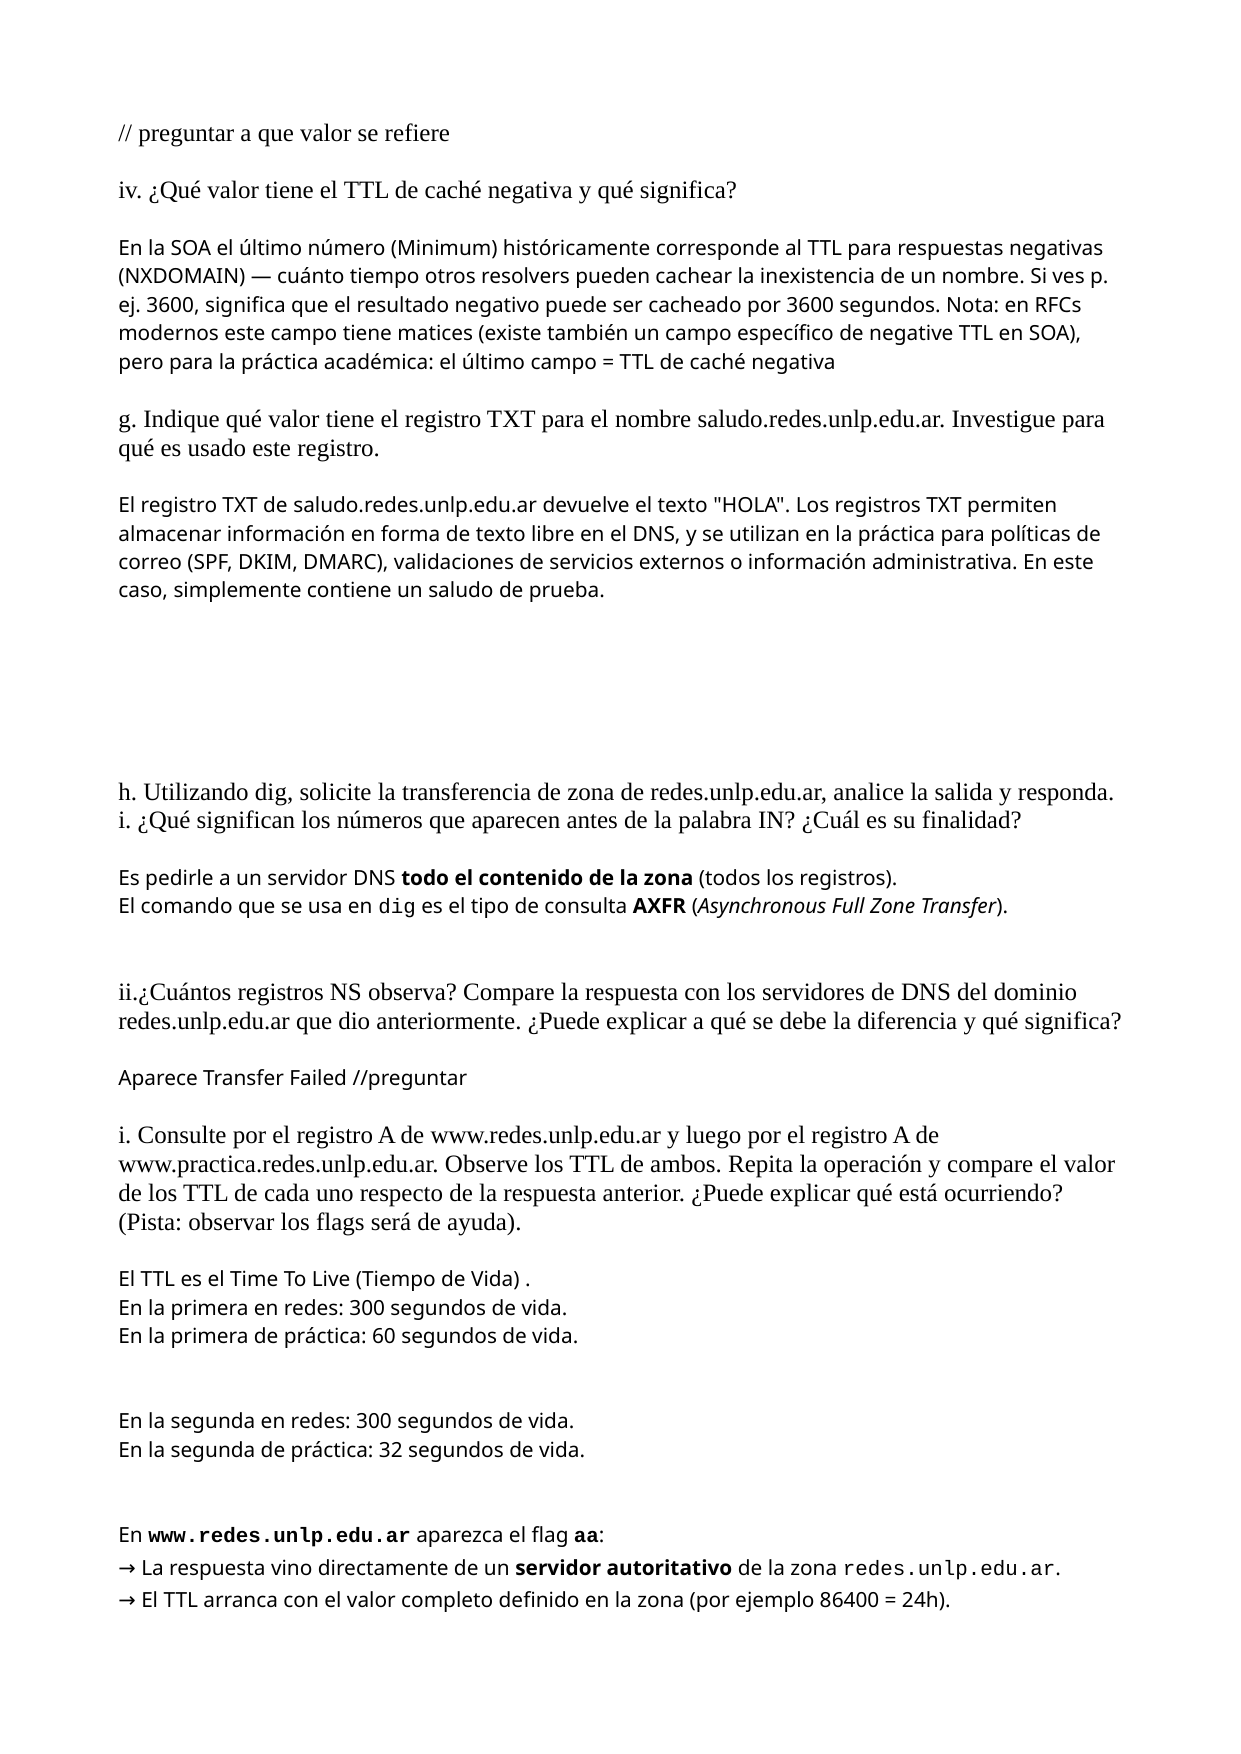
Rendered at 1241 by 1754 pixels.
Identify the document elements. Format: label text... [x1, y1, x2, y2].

text En www.redes.unlp.edu.ar aparezca el flag aa: → La respuesta vino directamente de un servidor autoritativo de la zona redes.unlp.edu.ar. → El TTL arranca con el valor completo definido en la zona (por ejemplo 86400 = 24h). [118, 1520, 1122, 1614]
text iv. ¿Qué valor tiene el TTL de caché negativa y qué significa? [118, 176, 1122, 204]
text h. Utilizando dig, solicite la transferencia de zona de redes.unlp.edu.ar, analice la salida y responda. i. ¿Qué significan los números que aparecen antes de la palabra IN? ¿Cuál es su finalidad? [118, 777, 1122, 834]
text // preguntar a que valor se refiere [118, 118, 1122, 147]
text El registro TXT de saludo.redes.unlp.edu.ar devuelve el texto "HOLA". Los registros TXT permiten almacenar información en forma de texto libre en el DNS, y se utilizan en la práctica para políticas de correo (SPF, DKIM, DMARC), validaciones de servicios externos o información administrativa. En este caso, simplemente contiene un saludo de prueba. [118, 490, 1122, 604]
text En la primera de práctica: 60 segundos de vida. [118, 1321, 1122, 1349]
text ii.¿Cuántos registros NS observa? Compare la respuesta con los servidores de DNS del dominio redes.unlp.edu.ar que dio anteriormente. ¿Puede explicar a qué se debe la diferencia y qué significa? [118, 977, 1122, 1034]
text Es pedirle a un servidor DNS todo el contenido de la zona (todos los registros). El comando que se usa en dig es el tipo de consulta AXFR (Asynchronous Full Zone Transfer). [118, 863, 1122, 920]
text En la SOA el último número (Minimum) históricamente corresponde al TTL para respuestas negativas (NXDOMAIN) — cuánto tiempo otros resolvers pueden cachear la inexistencia de un nombre. Si ves p. ej. 3600, significa que el resultado negativo puede ser cacheado por 3600 segundos. Nota: en RFCs modernos este campo tiene matices (existe también un campo específico de negative TTL en SOA), pero para la práctica académica: el último campo = TTL de caché negativa [118, 233, 1122, 375]
text g. Indique qué valor tiene el registro TXT para el nombre saludo.redes.unlp.edu.ar. Investigue para qué es usado este registro. [118, 404, 1122, 462]
text Aparece Transfer Failed //preguntar [118, 1063, 1122, 1092]
text En la primera en redes: 300 segundos de vida. [118, 1293, 1122, 1321]
text En la segunda en redes: 300 segundos de vida. [118, 1406, 1122, 1435]
text En la segunda de práctica: 32 segundos de vida. [118, 1435, 1122, 1463]
text El TTL es el Time To Live (Tiempo de Vida) . [118, 1264, 1122, 1293]
text i. Consulte por el registro A de www.redes.unlp.edu.ar y luego por el registro A de www.practica.redes.unlp.edu.ar. Observe los TTL de ambos. Repita la operación y compare el valor de los TTL de cada uno respecto de la respuesta anterior. ¿Puede explicar qué está ocurriendo? (Pista: observar los flags será de ayuda). [118, 1120, 1122, 1235]
